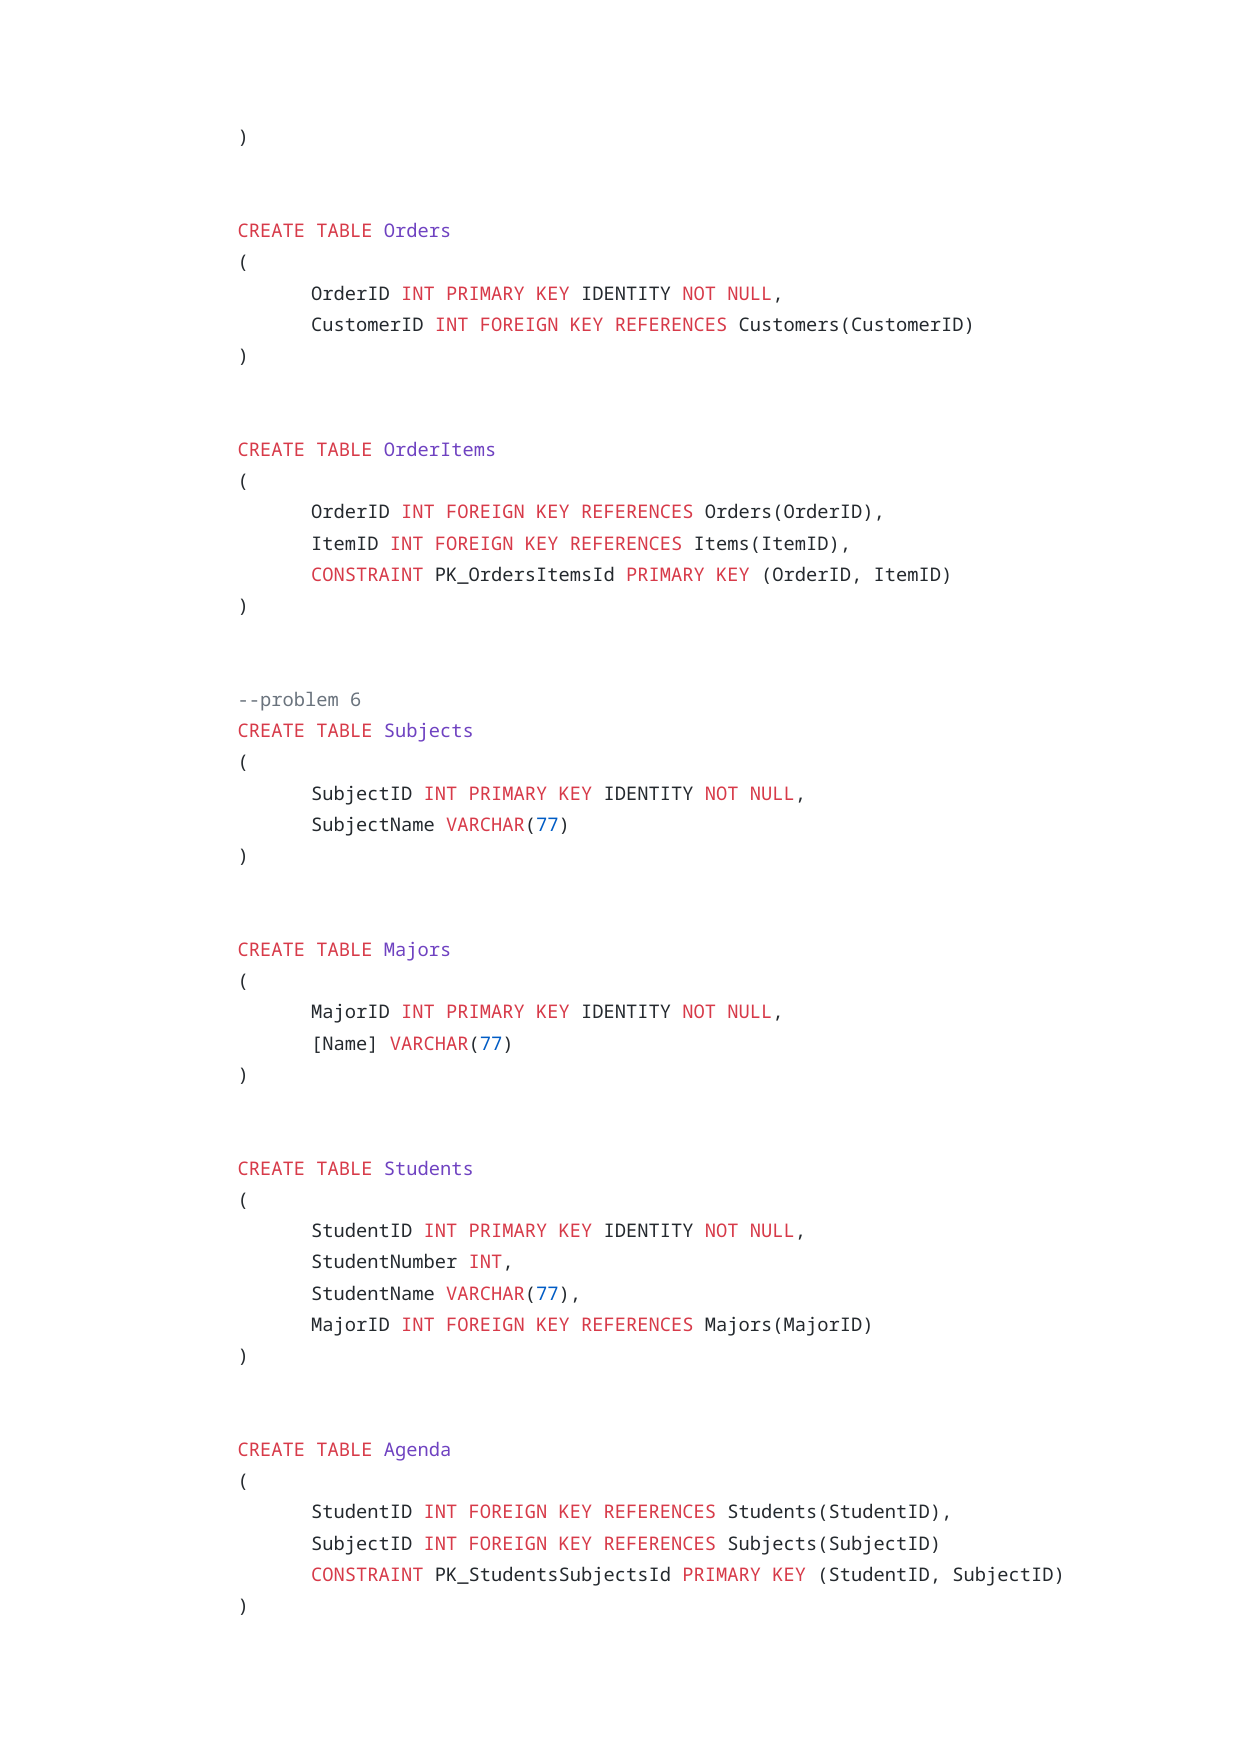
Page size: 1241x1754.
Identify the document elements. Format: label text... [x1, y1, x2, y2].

table_cell [118, 931, 222, 962]
table_cell [118, 837, 222, 868]
table_cell [118, 1337, 222, 1368]
table_cell [118, 524, 222, 556]
table_cell [118, 1493, 222, 1524]
table_cell StudentID INT FOREIGN KEY REFERENCES Students(StudentID), [222, 1493, 1122, 1524]
table_cell ) [222, 118, 1122, 149]
table_cell ItemID INT FOREIGN KEY REFERENCES Items(ItemID), [222, 524, 1122, 556]
table_cell [118, 1149, 222, 1181]
table_cell [118, 681, 222, 712]
table_cell ( [222, 743, 1122, 774]
table_cell StudentID INT PRIMARY KEY IDENTITY NOT NULL, [222, 1212, 1122, 1243]
table_cell SubjectName VARCHAR(77) [222, 806, 1122, 837]
table_cell [222, 149, 1122, 212]
table_cell [118, 1524, 222, 1556]
table_cell CONSTRAINT PK_StudentsSubjectsId PRIMARY KEY (StudentID, SubjectID) [222, 1556, 1122, 1587]
table_cell CustomerID INT FOREIGN KEY REFERENCES Customers(CustomerID) [222, 306, 1122, 337]
table_cell ) [222, 1056, 1122, 1087]
table_cell [118, 431, 222, 462]
table_cell [118, 962, 222, 993]
table_cell [118, 712, 222, 743]
table_cell ( [222, 462, 1122, 493]
table_cell OrderID INT FOREIGN KEY REFERENCES Orders(OrderID), [222, 493, 1122, 524]
table_cell StudentName VARCHAR(77), [222, 1274, 1122, 1306]
table_cell [222, 1087, 1122, 1149]
table_cell CREATE TABLE Subjects [222, 712, 1122, 743]
table_cell ( [222, 962, 1122, 993]
table_cell [118, 1431, 222, 1462]
table_cell MajorID INT FOREIGN KEY REFERENCES Majors(MajorID) [222, 1306, 1122, 1337]
table_cell [118, 1024, 222, 1056]
table_cell [118, 587, 222, 618]
table_cell [118, 774, 222, 806]
table_cell CREATE TABLE Agenda [222, 1431, 1122, 1462]
table_cell StudentNumber INT, [222, 1243, 1122, 1274]
table_cell [118, 743, 222, 774]
table_cell [118, 1587, 222, 1618]
table_cell [118, 1368, 222, 1431]
table_cell [118, 462, 222, 493]
table_cell [118, 1087, 222, 1149]
table_cell [118, 243, 222, 274]
table_cell [222, 618, 1122, 681]
table_cell [118, 1274, 222, 1306]
table_cell ) [222, 1337, 1122, 1368]
table_cell [118, 1306, 222, 1337]
table_cell --problem 6 [222, 681, 1122, 712]
table_cell [118, 337, 222, 368]
table_cell ( [222, 1462, 1122, 1493]
table_cell CREATE TABLE Orders [222, 212, 1122, 243]
table_cell ) [222, 837, 1122, 868]
table_cell [118, 868, 222, 931]
table_cell CONSTRAINT PK_OrdersItemsId PRIMARY KEY (OrderID, ItemID) [222, 556, 1122, 587]
table_cell [118, 368, 222, 431]
table_cell ( [222, 1181, 1122, 1212]
table_cell ) [222, 337, 1122, 368]
table_cell [Name] VARCHAR(77) [222, 1024, 1122, 1056]
table_cell ( [222, 243, 1122, 274]
table_cell [118, 212, 222, 243]
table_cell SubjectID INT FOREIGN KEY REFERENCES Subjects(SubjectID) [222, 1524, 1122, 1556]
table_cell [118, 1462, 222, 1493]
table_cell ) [222, 1587, 1122, 1618]
table_cell [118, 1181, 222, 1212]
table_cell [118, 618, 222, 681]
table_cell [118, 1056, 222, 1087]
table_cell [118, 149, 222, 212]
table_cell [118, 118, 222, 149]
table_cell ) [222, 587, 1122, 618]
table_cell [118, 493, 222, 524]
table_cell OrderID INT PRIMARY KEY IDENTITY NOT NULL, [222, 274, 1122, 306]
table_cell [222, 868, 1122, 931]
table_cell [118, 274, 222, 306]
table_cell [118, 1556, 222, 1587]
table_cell [118, 993, 222, 1024]
table_cell [118, 1212, 222, 1243]
table_cell [222, 368, 1122, 431]
table_cell SubjectID INT PRIMARY KEY IDENTITY NOT NULL, [222, 774, 1122, 806]
table_cell [118, 806, 222, 837]
table_cell CREATE TABLE Students [222, 1149, 1122, 1181]
table_cell [118, 556, 222, 587]
table_cell MajorID INT PRIMARY KEY IDENTITY NOT NULL, [222, 993, 1122, 1024]
table_cell CREATE TABLE OrderItems [222, 431, 1122, 462]
table_cell CREATE TABLE Majors [222, 931, 1122, 962]
table_cell [118, 306, 222, 337]
table_cell [118, 1243, 222, 1274]
table_cell [222, 1368, 1122, 1431]
